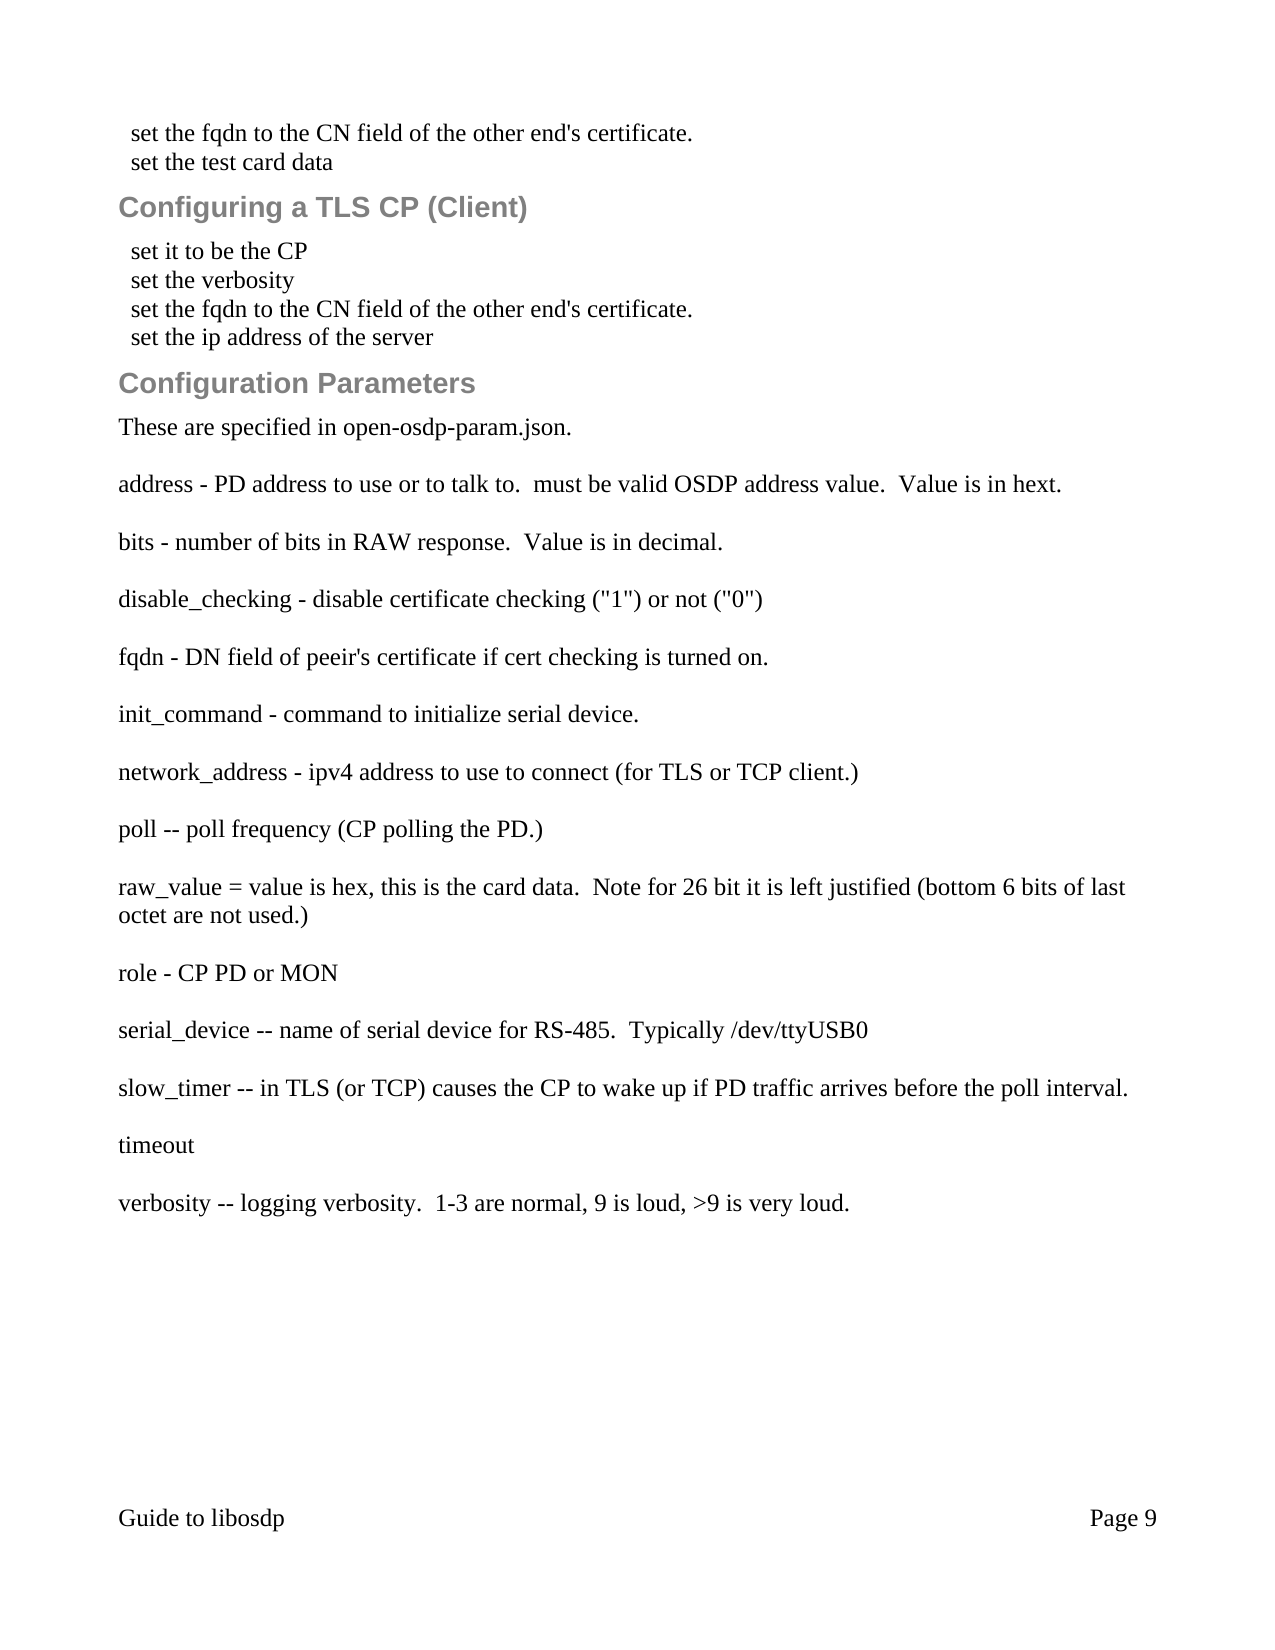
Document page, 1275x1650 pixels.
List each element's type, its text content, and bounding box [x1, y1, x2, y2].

text role - CP PD or MON [118, 958, 1157, 987]
text address - PD address to use or to talk to. must be valid OSDP address value. Value is in hext. [118, 469, 1157, 498]
text init_command - command to initialize serial device. [118, 699, 1157, 728]
subtitle Configuration Parameters [118, 366, 1157, 399]
text fqdn - DN field of peeir's certificate if cert checking is turned on. [118, 642, 1157, 671]
text set the fqdn to the CN field of the other end's certificate. [118, 118, 1157, 147]
text network_address - ipv4 address to use to connect (for TLS or TCP client.) [118, 757, 1157, 786]
text set the verbosity [118, 265, 1157, 294]
text set it to be the CP [118, 236, 1157, 265]
text poll -- poll frequency (CP polling the PD.) [118, 814, 1157, 843]
text These are specified in open-osdp-param.json. [118, 412, 1157, 441]
text set the ip address of the server [118, 322, 1157, 351]
text set the test card data [118, 147, 1157, 176]
text bits - number of bits in RAW response. Value is in decimal. [118, 527, 1157, 556]
text raw_value = value is hex, this is the card data. Note for 26 bit it is left justified (bottom 6 bits of last octet are not used.) [118, 872, 1157, 929]
text set the fqdn to the CN field of the other end's certificate. [118, 294, 1157, 322]
text verbosity -- logging verbosity. 1-3 are normal, 9 is loud, >9 is very loud. [118, 1188, 1157, 1217]
text serial_device -- name of serial device for RS-485. Typically /dev/ttyUSB0 [118, 1016, 1157, 1044]
text disable_checking - disable certificate checking ("1") or not ("0") [118, 584, 1157, 613]
text timeout [118, 1131, 1157, 1159]
subtitle Configuring a TLS CP (Client) [118, 190, 1157, 224]
text slow_timer -- in TLS (or TCP) causes the CP to wake up if PD traffic arrives before the poll interval. [118, 1073, 1157, 1102]
